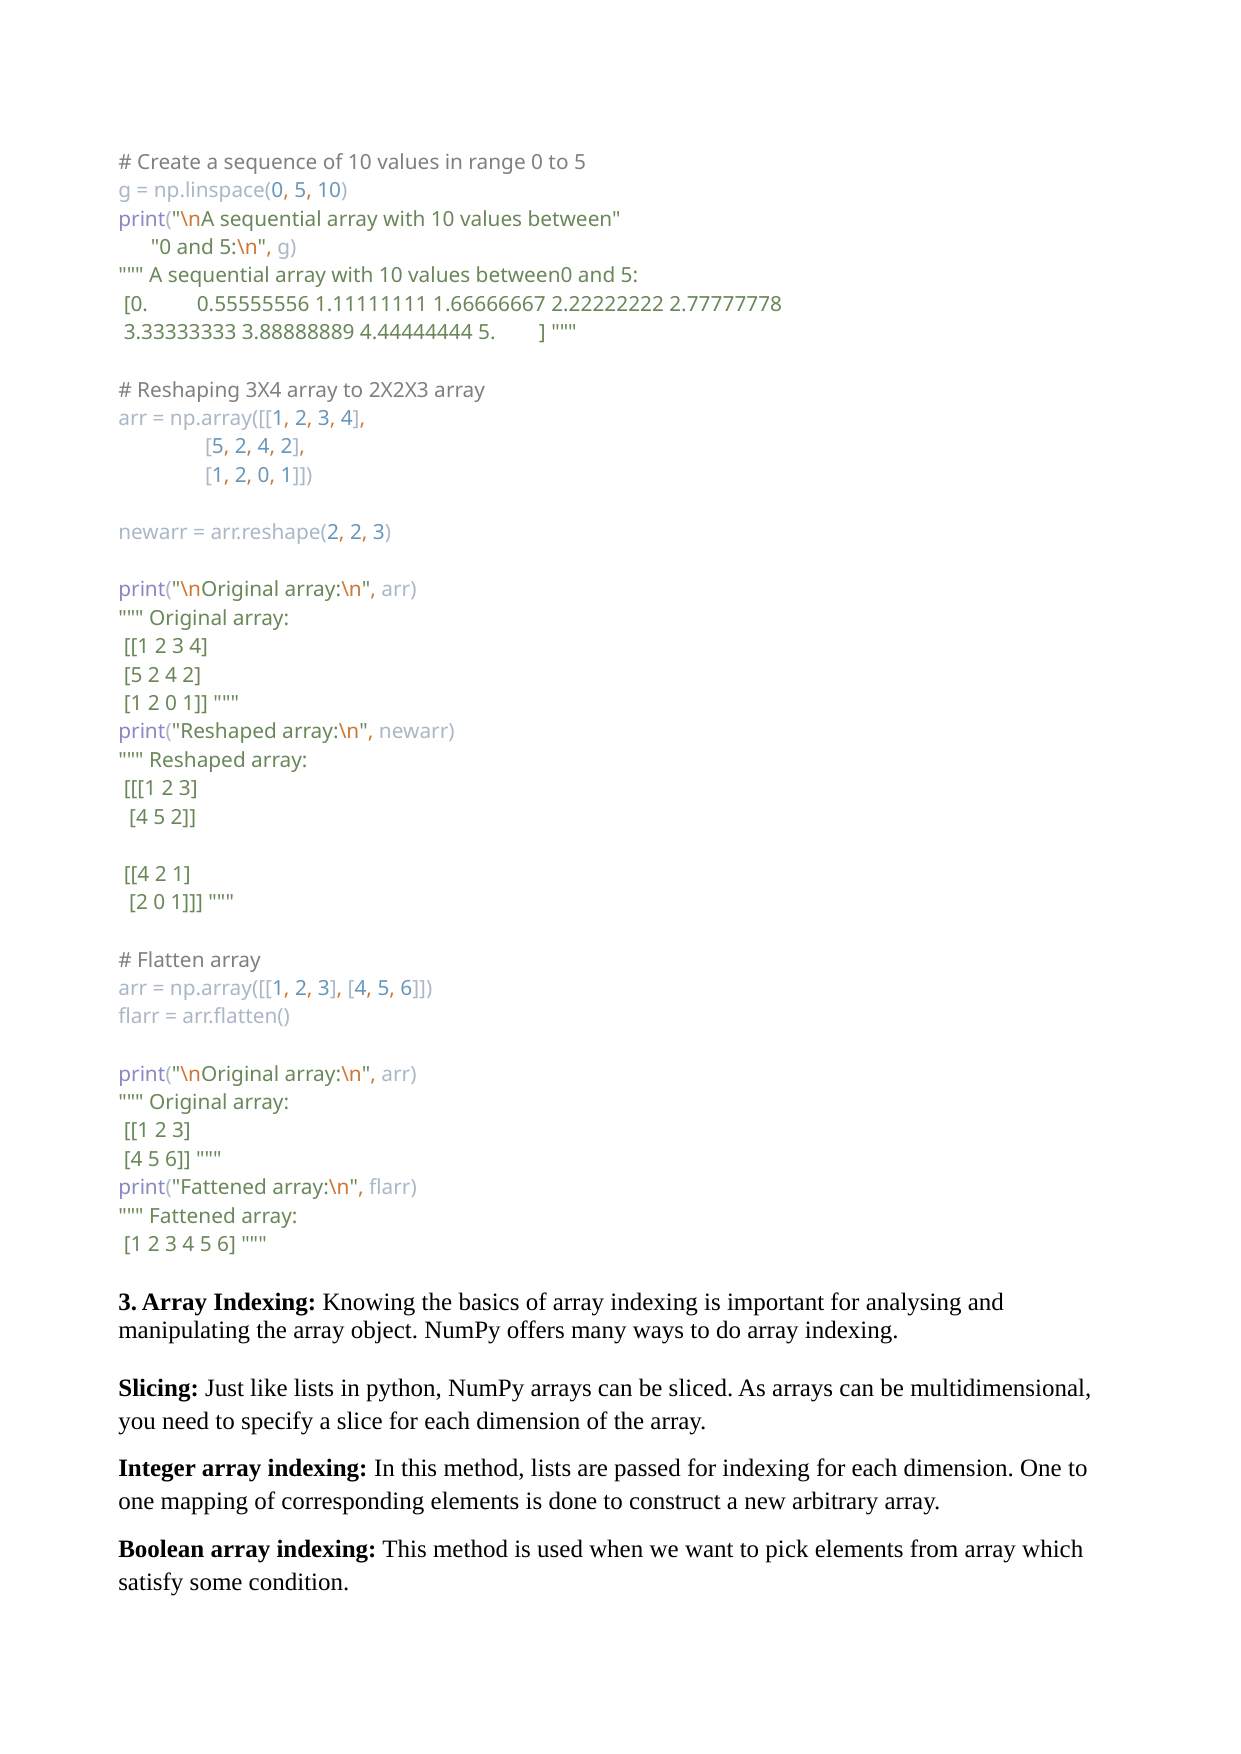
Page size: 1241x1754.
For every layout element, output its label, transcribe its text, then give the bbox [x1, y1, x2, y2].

text # Create a sequence of 10 values in range 0 to 5 g = np.linspace(0, 5, 10) print("\nA sequential array with 10 values between" "0 and 5:\n", g) """ A sequential array with 10 values between0 and 5: [0. 0.55555556 1.11111111 1.66666667 2.22222222 2.77777778 3.33333333 3.88888889 4.44444444 5. ] """ # Reshaping 3X4 array to 2X2X3 array arr = np.array([[1, 2, 3, 4], [5, 2, 4, 2], [1, 2, 0, 1]]) newarr = arr.reshape(2, 2, 3) print("\nOriginal array:\n", arr) """ Original array: [[1 2 3 4] [5 2 4 2] [1 2 0 1]] """ print("Reshaped array:\n", newarr) """ Reshaped array: [[[1 2 3] [4 5 2]] [[4 2 1] [2 0 1]]] """ # Flatten array arr = np.array([[1, 2, 3], [4, 5, 6]]) flarr = arr.flatten() print("\nOriginal array:\n", arr) """ Original array: [[1 2 3] [4 5 6]] """ print("Fattened array:\n", flarr) """ Fattened array: [1 2 3 4 5 6] """ [118, 118, 1122, 1287]
text Slicing: Just like lists in python, NumPy arrays can be sliced. As arrays can be multidimensional, you need to specify a slice for each dimension of the array. [118, 1373, 1122, 1434]
text 3. Array Indexing: Knowing the basics of array indexing is important for analysing and manipulating the array object. NumPy offers many ways to do array indexing. [118, 1287, 1122, 1344]
text Boolean array indexing: This method is used when we want to pick elements from array which satisfy some condition. [118, 1534, 1122, 1596]
text Integer array indexing: In this method, lists are passed for indexing for each dimension. One to one mapping of corresponding elements is done to construct a new arbitrary array. [118, 1453, 1122, 1515]
